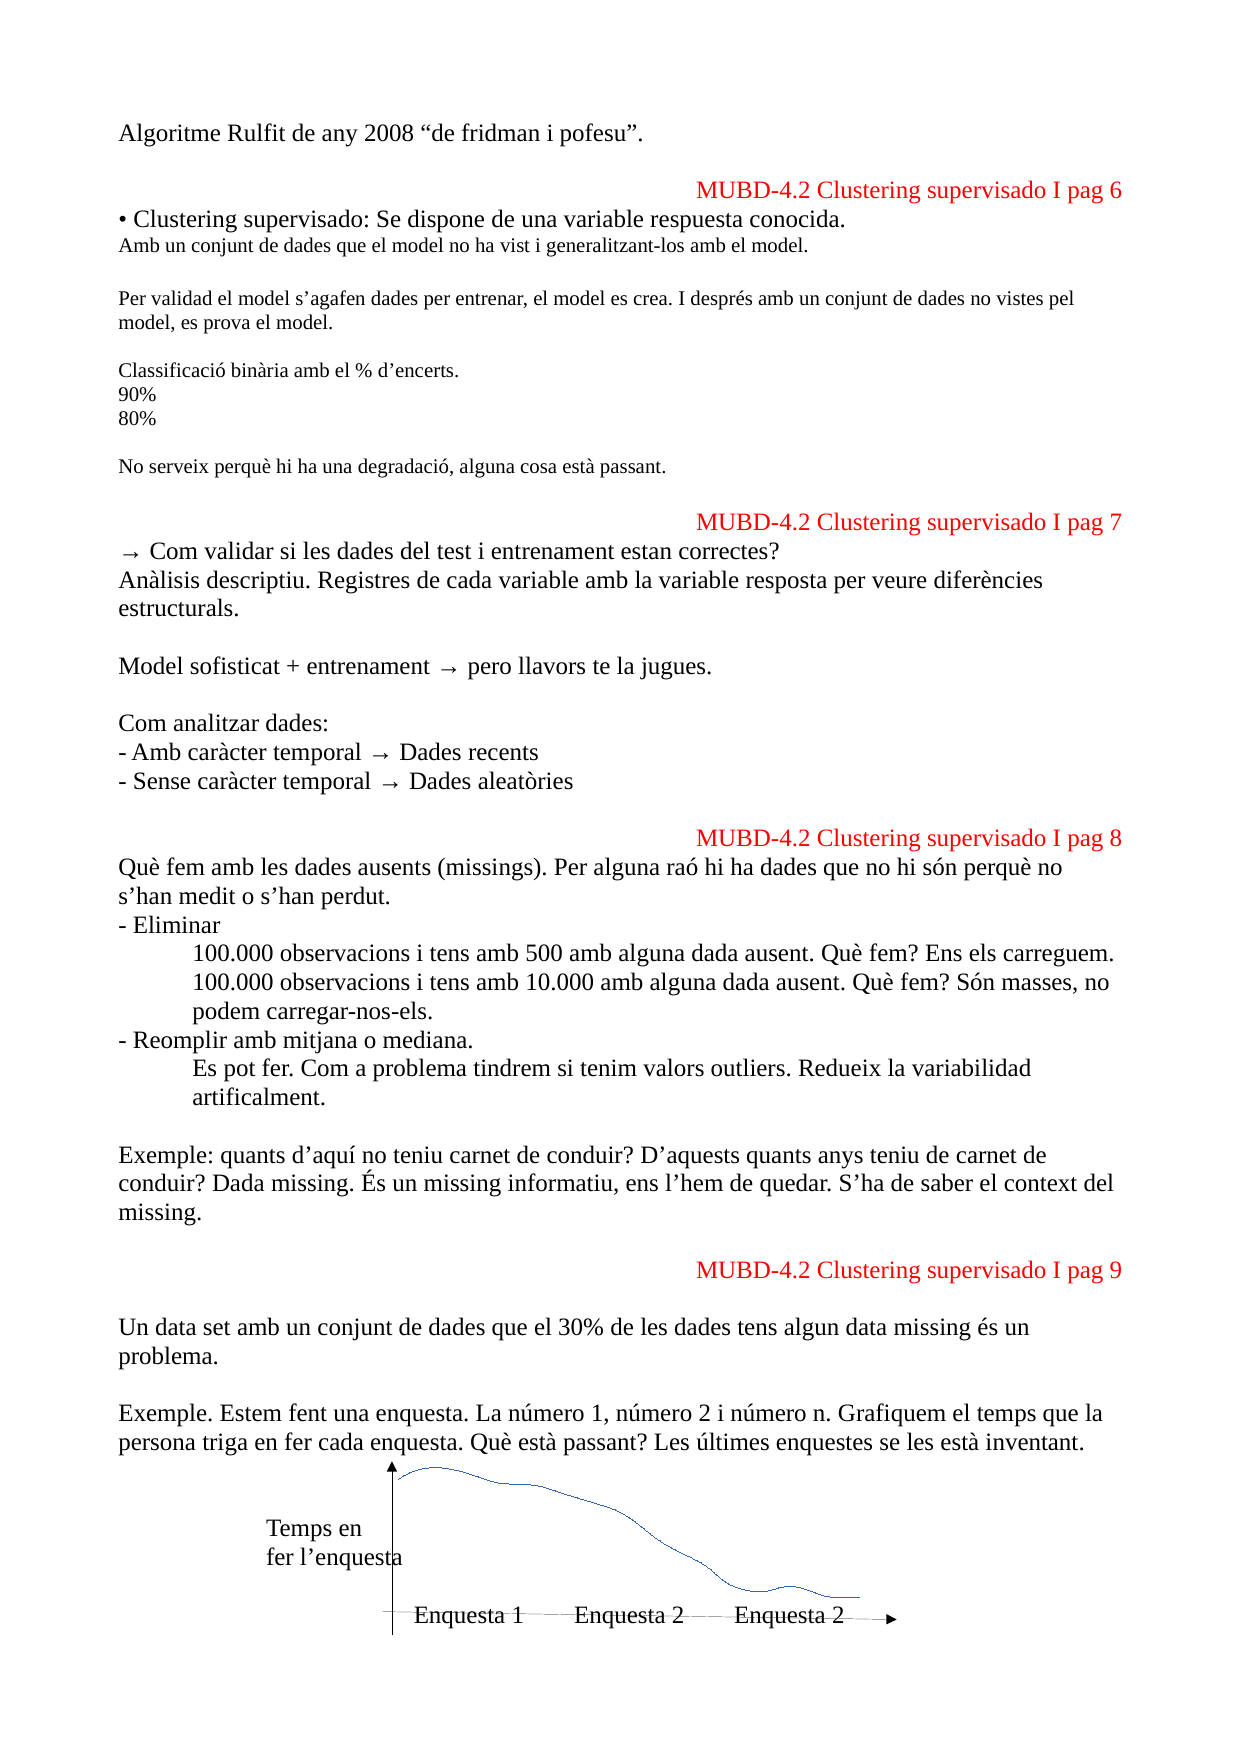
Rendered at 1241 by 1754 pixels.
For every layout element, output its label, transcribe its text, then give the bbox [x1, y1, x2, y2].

text No serveix perquè hi ha una degradació, alguna cosa està passant. [118, 454, 1122, 478]
text Algoritme Rulfit de any 2008 “de fridman i pofesu”. [118, 118, 1122, 147]
text MUBD-4.2 Clustering supervisado I pag 7 [118, 507, 1122, 536]
text - Eliminar [118, 910, 1122, 938]
text Enquesta 1 Enquesta 2 Enquesta 2 [393, 1600, 1122, 1628]
text MUBD-4.2 Clustering supervisado I pag 9 [118, 1255, 1122, 1283]
text Temps en [118, 1513, 392, 1542]
text Exemple: quants d’aquí no teniu carnet de conduir? D’aquests quants anys teniu de carnet de conduir? Dada missing. És un missing informatiu, ens l’hem de quedar. S’ha de saber el context del missing. [118, 1140, 1122, 1226]
text Es pot fer. Com a problema tindrem si tenim valors outliers. Redueix la variabilidad artificalment. [192, 1053, 1122, 1111]
text [118, 1600, 392, 1628]
text - Reomplir amb mitjana o mediana. [118, 1025, 1122, 1053]
text fer l’enquesta [393, 1542, 1122, 1571]
text 100.000 observacions i tens amb 500 amb alguna dada ausent. Què fem? Ens els carreguem. [192, 938, 1122, 967]
text 100.000 observacions i tens amb 10.000 amb alguna dada ausent. Què fem? Són masses, no podem carregar-nos-els. [192, 967, 1122, 1025]
text → Com validar si les dades del test i entrenament estan correctes? [118, 536, 1122, 565]
text MUBD-4.2 Clustering supervisado I pag 8 [118, 823, 1122, 852]
text 90% [118, 382, 1122, 406]
text Exemple. Estem fent una enquesta. La número 1, número 2 i número n. Grafiquem el temps que la persona triga en fer cada enquesta. Què està passant? Les últimes enquestes se les està inventant. [118, 1398, 1122, 1456]
text fer l’enquesta [118, 1542, 392, 1571]
text Per validad el model s’agafen dades per entrenar, el model es crea. I després amb un conjunt de dades no vistes pel model, es prova el model. [118, 286, 1122, 334]
text Amb un conjunt de dades que el model no ha vist i generalitzant-los amb el model. [118, 233, 1122, 257]
text - Sense caràcter temporal → Dades aleatòries [118, 766, 1122, 795]
text [393, 1513, 1122, 1542]
text Model sofisticat + entrenament → pero llavors te la jugues. [118, 651, 1122, 680]
text Com analitzar dades: [118, 708, 1122, 737]
text MUBD-4.2 Clustering supervisado I pag 6 [118, 176, 1122, 204]
text • Clustering supervisado: Se dispone de una variable respuesta conocida. [118, 204, 1122, 233]
text Classificació binària amb el % d’encerts. [118, 358, 1122, 382]
text 80% [118, 406, 1122, 430]
text - Amb caràcter temporal → Dades recents [118, 737, 1122, 766]
text Un data set amb un conjunt de dades que el 30% de les dades tens algun data missing és un problema. [118, 1312, 1122, 1370]
text Què fem amb les dades ausents (missings). Per alguna raó hi ha dades que no hi són perquè no s’han medit o s’han perdut. [118, 852, 1122, 910]
text Anàlisis descriptiu. Registres de cada variable amb la variable resposta per veure diferències estructurals. [118, 565, 1122, 622]
